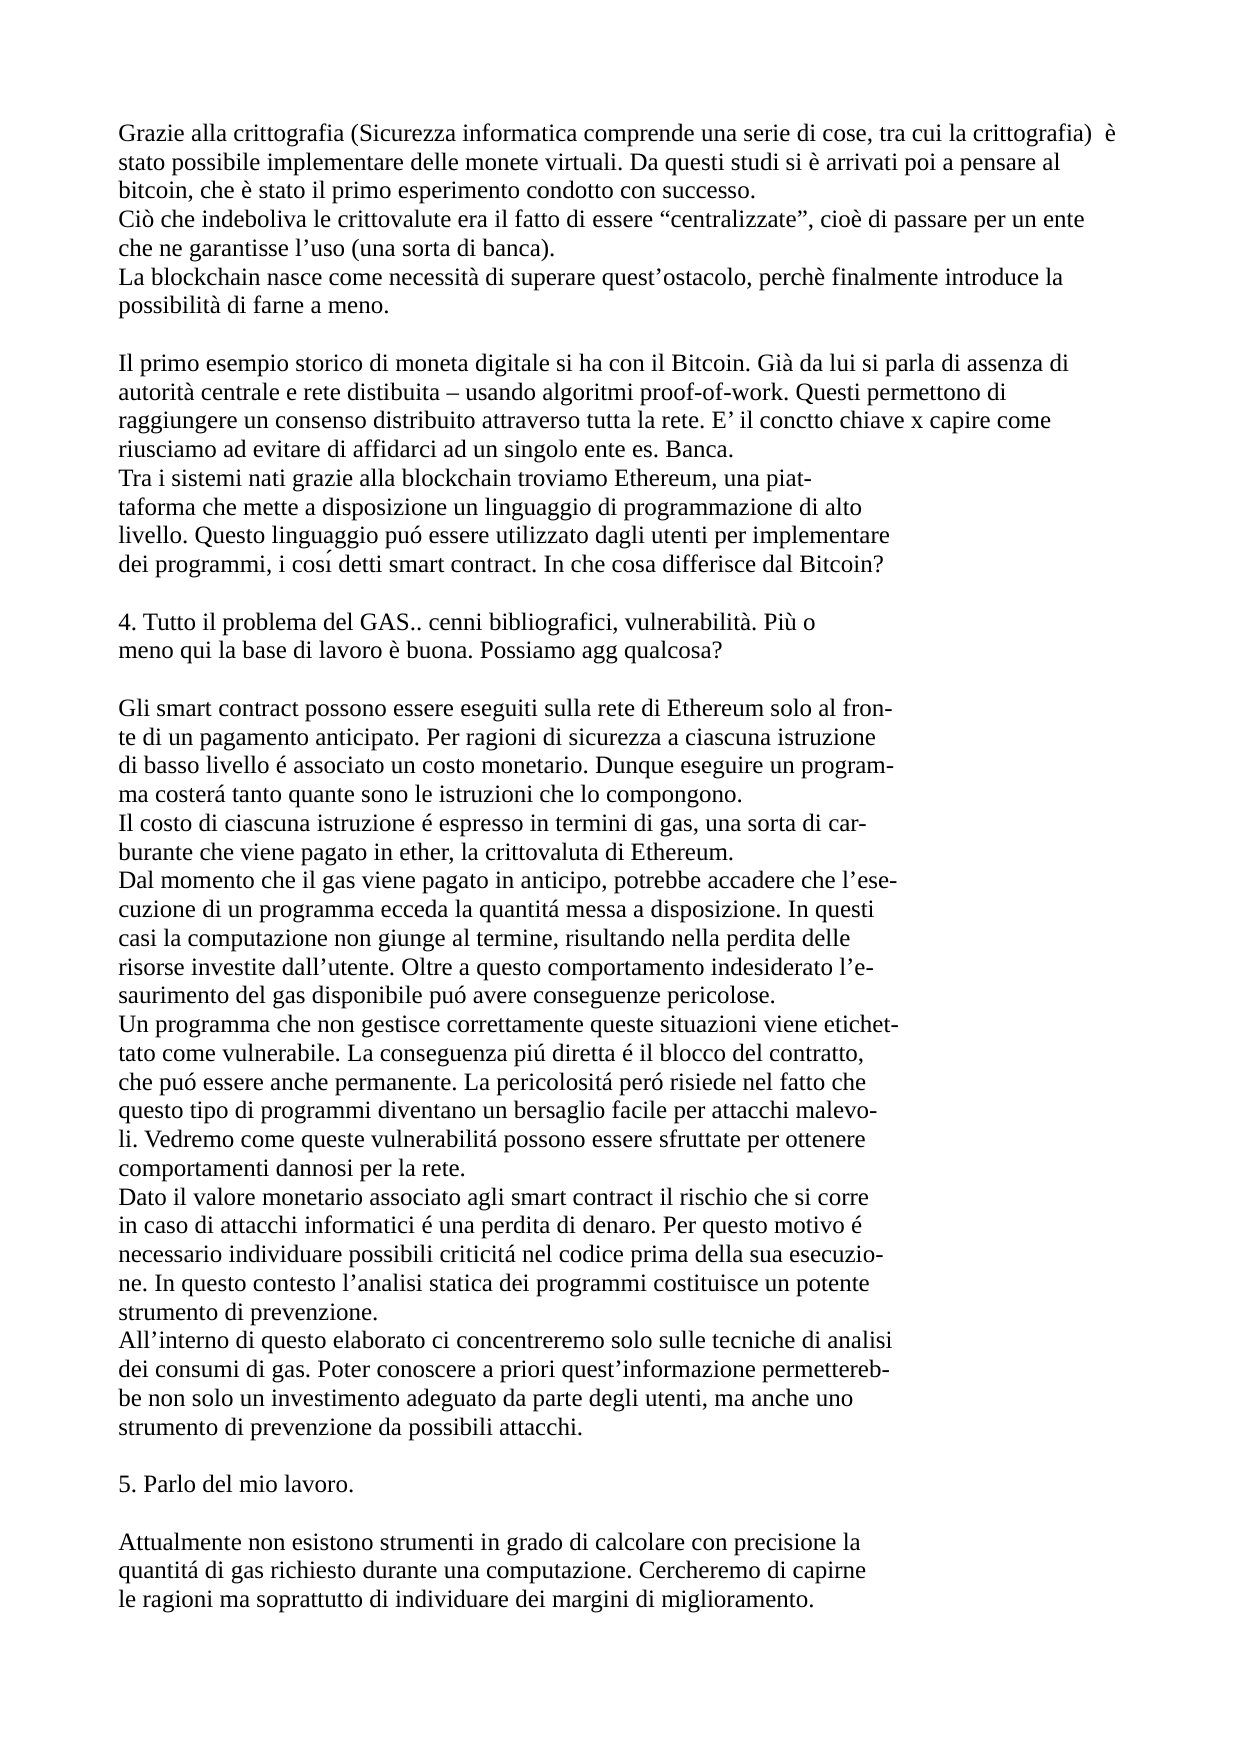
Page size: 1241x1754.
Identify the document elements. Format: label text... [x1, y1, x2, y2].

text Tra i sistemi nati grazie alla blockchain troviamo Ethereum, una piat- [118, 463, 1122, 492]
text le ragioni ma soprattutto di individuare dei margini di miglioramento. [118, 1584, 1122, 1613]
text strumento di prevenzione. [118, 1297, 1122, 1326]
text Attualmente non esistono strumenti in grado di calcolare con precisione la [118, 1527, 1122, 1556]
text cuzione di un programma ecceda la quantitá messa a disposizione. In questi [118, 894, 1122, 923]
text strumento di prevenzione da possibili attacchi. [118, 1412, 1122, 1441]
text Gli smart contract possono essere eseguiti sulla rete di Ethereum solo al fron- [118, 693, 1122, 722]
text be non solo un investimento adeguato da parte degli utenti, ma anche uno [118, 1383, 1122, 1412]
text questo tipo di programmi diventano un bersaglio facile per attacchi malevo- [118, 1096, 1122, 1124]
text te di un pagamento anticipato. Per ragioni di sicurezza a ciascuna istruzione [118, 722, 1122, 751]
text quantitá di gas richiesto durante una computazione. Cercheremo di capirne [118, 1556, 1122, 1584]
text 5. Parlo del mio lavoro. [118, 1469, 1122, 1498]
text che puó essere anche permanente. La pericolositá peró risiede nel fatto che [118, 1067, 1122, 1096]
text Dato il valore monetario associato agli smart contract il rischio che si corre [118, 1182, 1122, 1211]
text dei programmi, i cosı́ detti smart contract. In che cosa differisce dal Bitcoin? [118, 549, 1122, 578]
text ne. In questo contesto l’analisi statica dei programmi costituisce un potente [118, 1268, 1122, 1297]
text di basso livello é associato un costo monetario. Dunque eseguire un program- [118, 751, 1122, 779]
text Un programma che non gestisce correttamente queste situazioni viene etichet- [118, 1009, 1122, 1038]
text necessario individuare possibili criticitá nel codice prima della sua esecuzio- [118, 1239, 1122, 1268]
text burante che viene pagato in ether, la crittovaluta di Ethereum. [118, 837, 1122, 866]
text All’interno di questo elaborato ci concentreremo solo sulle tecniche di analisi [118, 1326, 1122, 1354]
text saurimento del gas disponibile puó avere conseguenze pericolose. [118, 981, 1122, 1009]
text Ciò che indeboliva le crittovalute era il fatto di essere “centralizzate”, cioè di passare per un ente che ne garantisse l’uso (una sorta di banca). [118, 204, 1122, 262]
text Il costo di ciascuna istruzione é espresso in termini di gas, una sorta di car- [118, 808, 1122, 837]
text La blockchain nasce come necessità di superare quest’ostacolo, perchè finalmente introduce la possibilità di farne a meno. [118, 262, 1122, 319]
text li. Vedremo come queste vulnerabilitá possono essere sfruttate per ottenere [118, 1124, 1122, 1153]
text tato come vulnerabile. La conseguenza piú diretta é il blocco del contratto, [118, 1038, 1122, 1067]
text ma costerá tanto quante sono le istruzioni che lo compongono. [118, 779, 1122, 808]
text dei consumi di gas. Poter conoscere a priori quest’informazione permettereb- [118, 1354, 1122, 1383]
text meno qui la base di lavoro è buona. Possiamo agg qualcosa? [118, 636, 1122, 664]
text Dal momento che il gas viene pagato in anticipo, potrebbe accadere che l’ese- [118, 866, 1122, 894]
text taforma che mette a disposizione un linguaggio di programmazione di alto [118, 492, 1122, 521]
text comportamenti dannosi per la rete. [118, 1153, 1122, 1182]
text 4. Tutto il problema del GAS.. cenni bibliografici, vulnerabilità. Più o [118, 607, 1122, 636]
text risorse investite dall’utente. Oltre a questo comportamento indesiderato l’e- [118, 952, 1122, 981]
text in caso di attacchi informatici é una perdita di denaro. Per questo motivo é [118, 1211, 1122, 1239]
text livello. Questo linguaggio puó essere utilizzato dagli utenti per implementare [118, 521, 1122, 549]
text Grazie alla crittografia (Sicurezza informatica comprende una serie di cose, tra cui la crittografia) è stato possibile implementare delle monete virtuali. Da questi studi si è arrivati poi a pensare al bitcoin, che è stato il primo esperimento condotto con successo. [118, 118, 1122, 204]
text casi la computazione non giunge al termine, risultando nella perdita delle [118, 923, 1122, 952]
text Il primo esempio storico di moneta digitale si ha con il Bitcoin. Già da lui si parla di assenza di autorità centrale e rete distibuita – usando algoritmi proof-of-work. Questi permettono di raggiungere un consenso distribuito attraverso tutta la rete. E’ il conctto chiave x capire come riusciamo ad evitare di affidarci ad un singolo ente es. Banca. [118, 348, 1122, 463]
